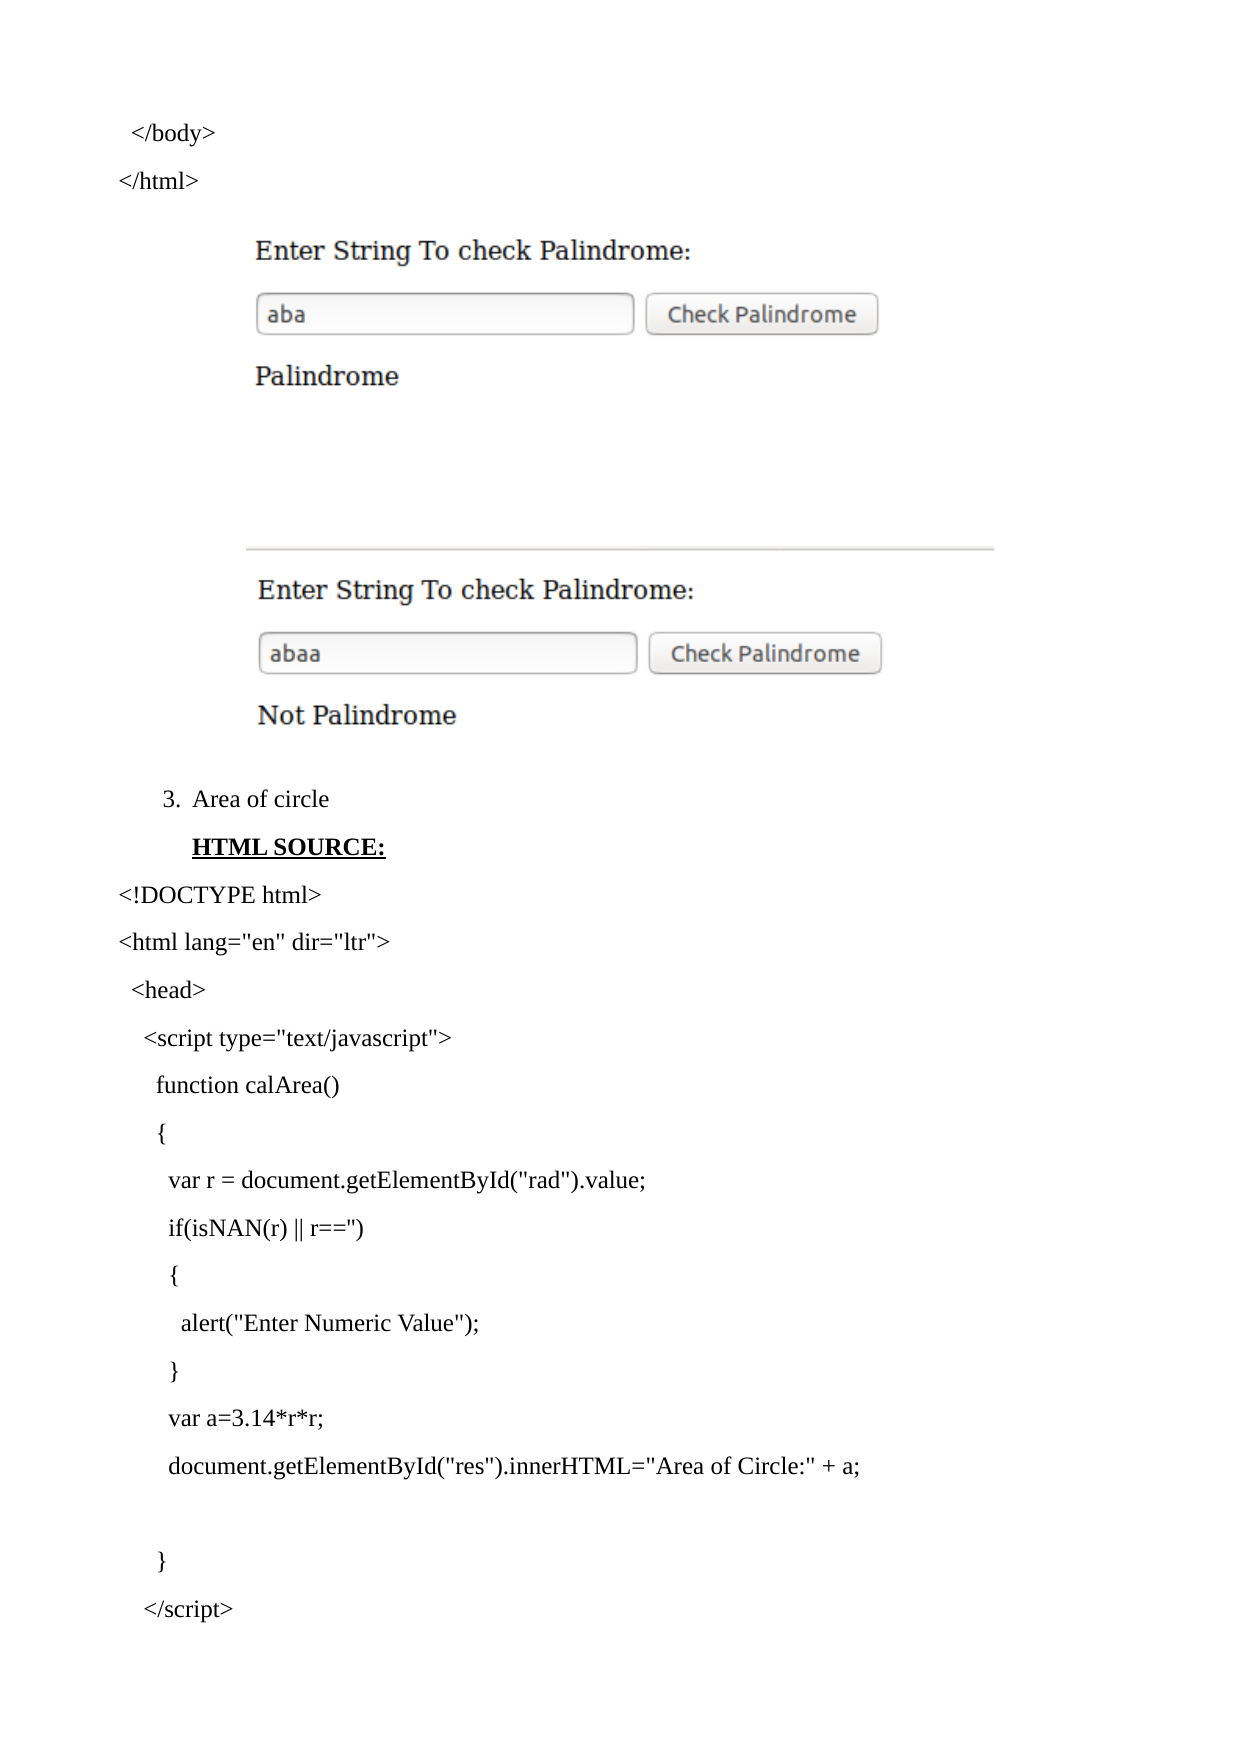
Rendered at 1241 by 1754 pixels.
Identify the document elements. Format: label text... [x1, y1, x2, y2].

text <html lang="en" dir="ltr"> [118, 927, 1122, 956]
text if(isNAN(r) || r=='') [118, 1213, 1122, 1242]
text </script> [118, 1594, 1122, 1623]
picture [246, 546, 995, 767]
text </body> [118, 118, 1122, 147]
text var r = document.getElementById("rad").value; [118, 1165, 1122, 1194]
text { [118, 1261, 1122, 1289]
text <script type="text/javascript"> [118, 1023, 1122, 1051]
text } [118, 1356, 1122, 1384]
text </html> [118, 166, 1122, 194]
text <head> [118, 975, 1122, 1004]
text document.getElementById("res").innerHTML="Area of Circle:" + a; [118, 1451, 1122, 1480]
text function calArea() [118, 1070, 1122, 1099]
text <!DOCTYPE html> [118, 880, 1122, 908]
list Area of circle [162, 784, 1122, 813]
picture [244, 213, 996, 489]
text alert("Enter Numeric Value"); [118, 1308, 1122, 1337]
list HTML SOURCE: [162, 832, 1122, 861]
text var a=3.14*r*r; [118, 1403, 1122, 1432]
text } [118, 1546, 1122, 1575]
text { [118, 1118, 1122, 1147]
